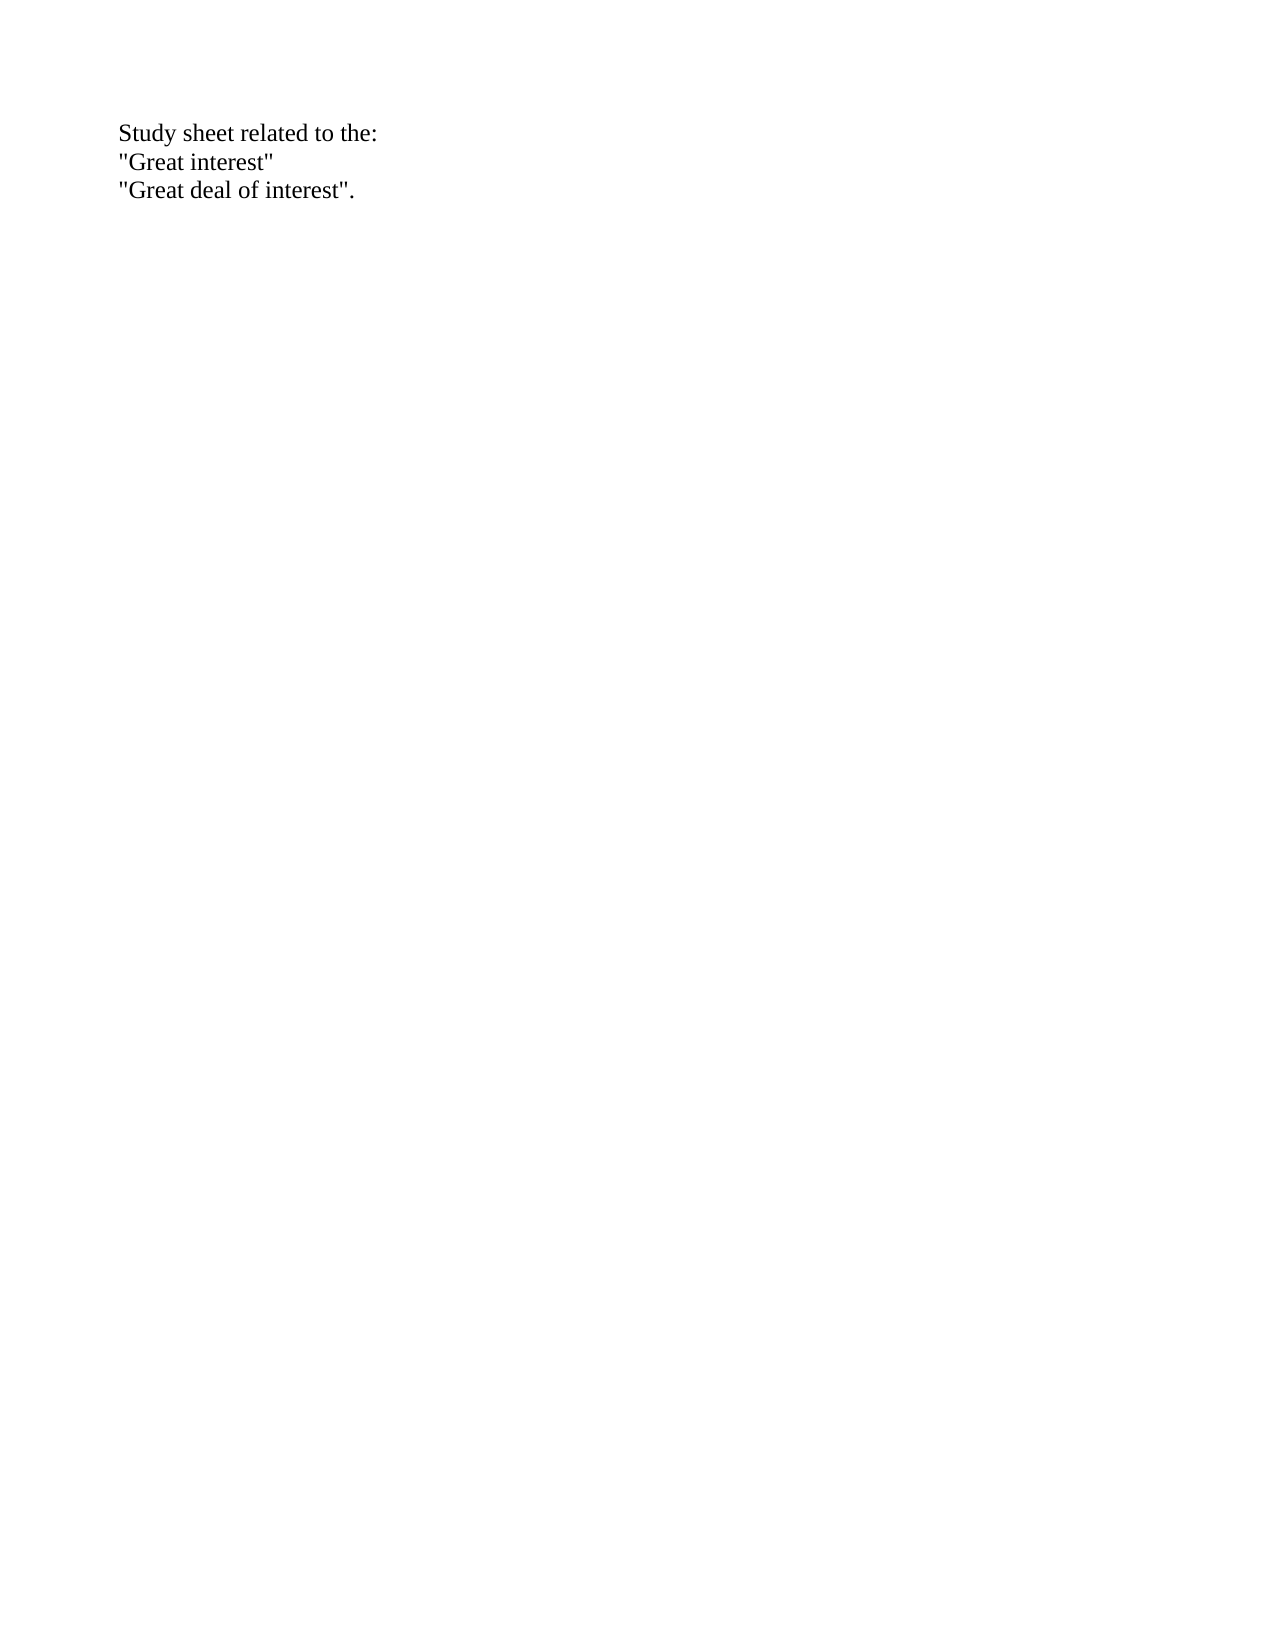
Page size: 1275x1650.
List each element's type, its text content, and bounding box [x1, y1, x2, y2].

text "Great deal of interest". [118, 176, 1157, 204]
text "Great interest" [118, 147, 1157, 176]
text Study sheet related to the: [118, 118, 1157, 147]
